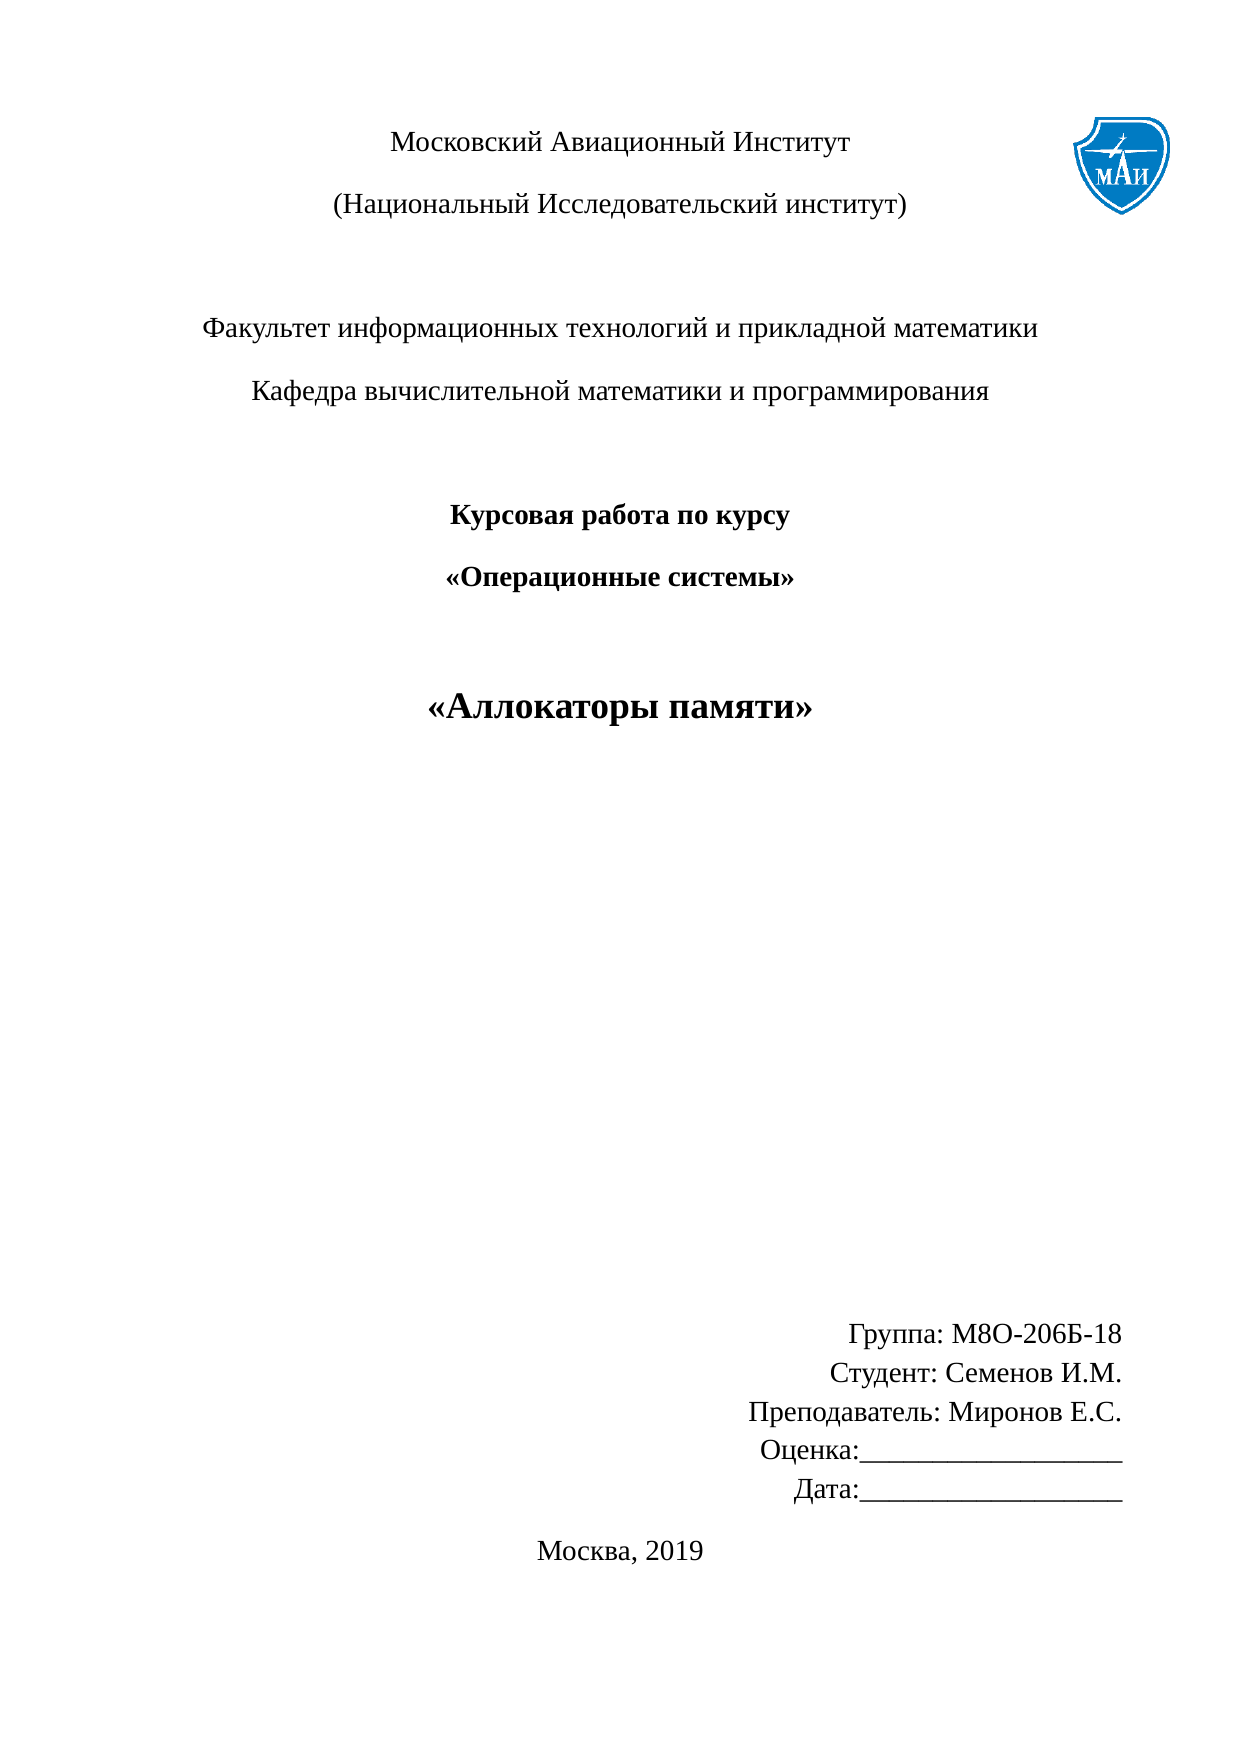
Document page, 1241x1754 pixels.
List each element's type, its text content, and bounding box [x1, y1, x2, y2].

text «Аллокаторы памяти» [118, 684, 1122, 727]
text Факультет информационных технологий и прикладной математики [118, 311, 1122, 344]
text Москва, 2019 [118, 1533, 1122, 1567]
text Курсовая работа по курсу [118, 497, 1122, 531]
text Группа: М8О-206Б-18 Студент: Семенов И.М. Преподаватель: Миронов Е.С. Оценка:__________________ Дата:__________________ [118, 1317, 1122, 1504]
text «Операционные системы» [118, 559, 1122, 593]
picture [1072, 117, 1170, 215]
text Московский Авиационный Институт [118, 124, 1072, 158]
text (Национальный Исследовательский институт) [118, 186, 1122, 220]
text Кафедра вычислительной математики и программирования [118, 373, 1122, 406]
